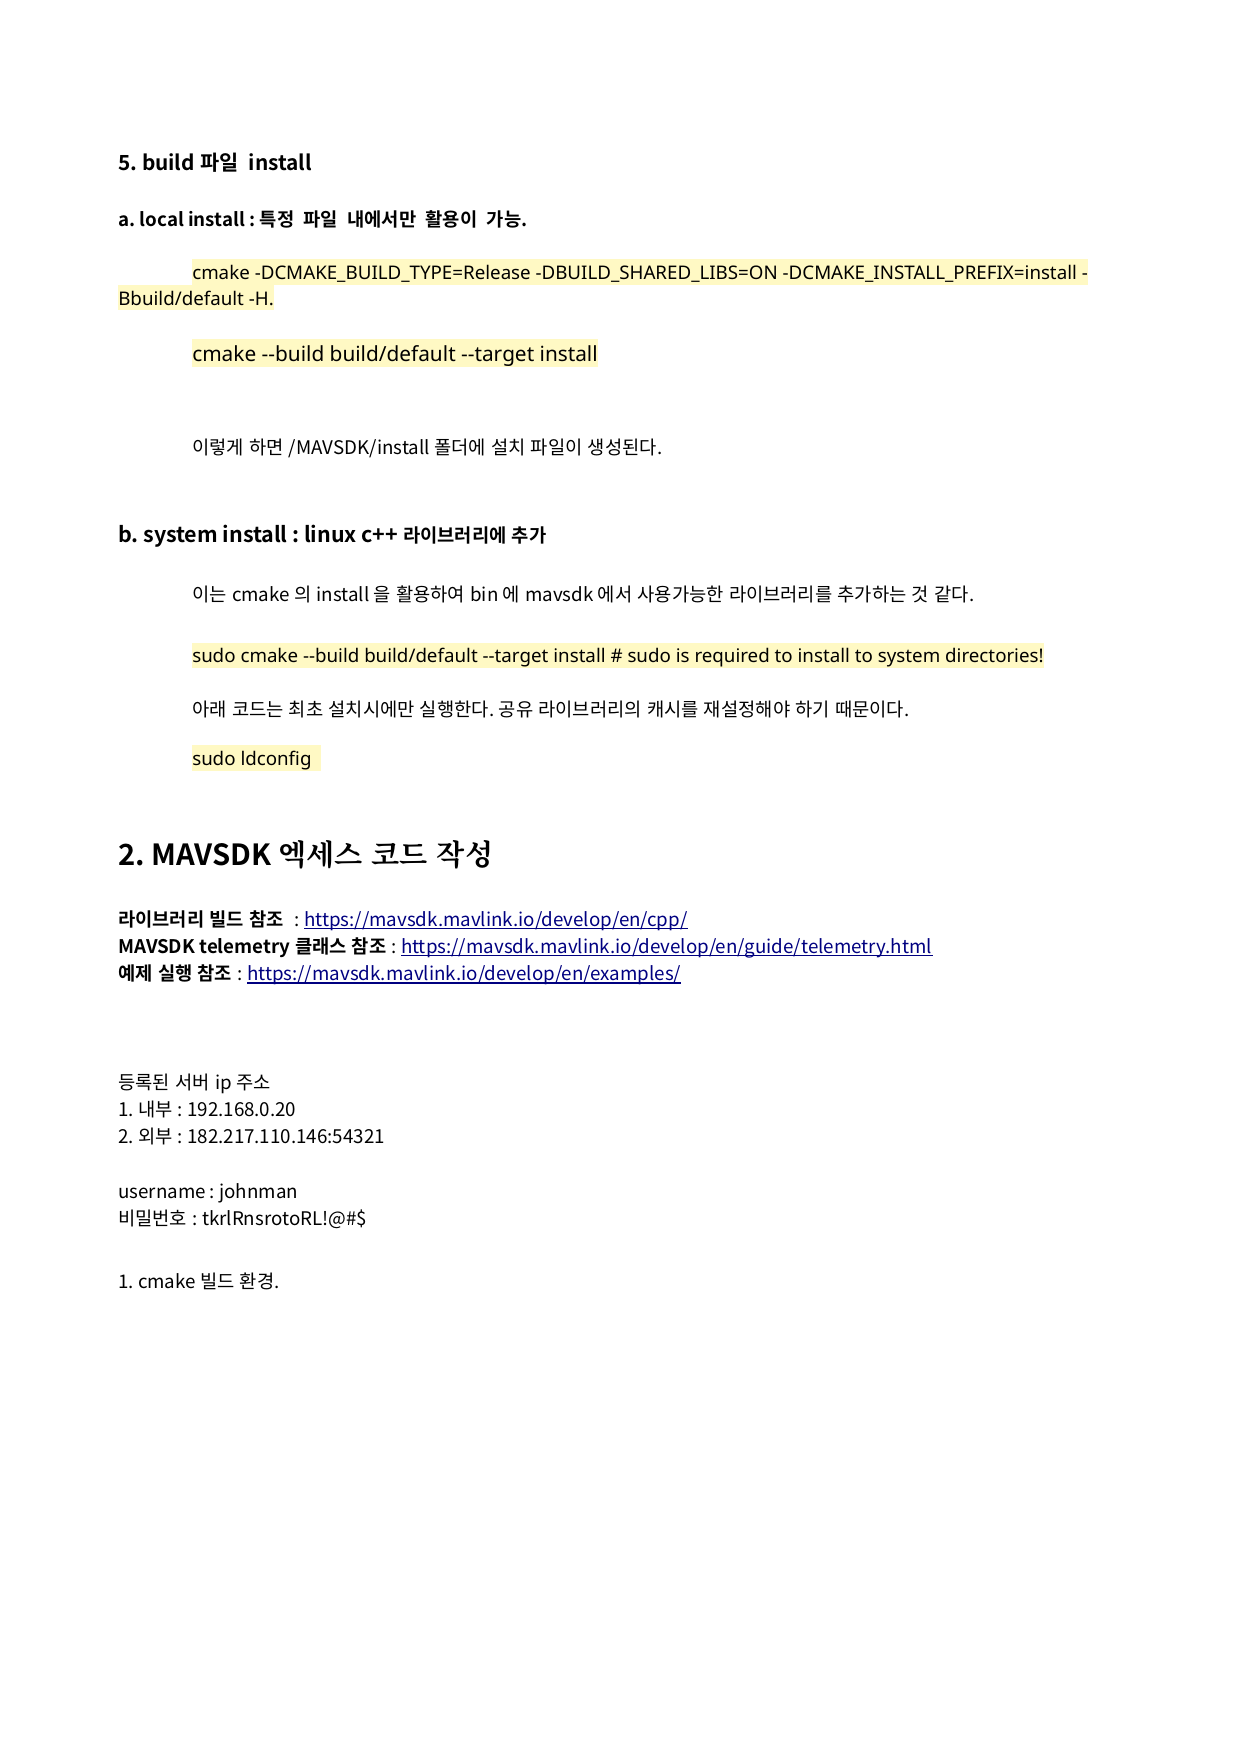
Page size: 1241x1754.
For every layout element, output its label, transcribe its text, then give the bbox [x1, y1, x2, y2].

text 아래 코드는 최초 설치시에만 실행한다. 공유 라이브러리의 캐시를 재설정해야 하기 때문이다. [118, 694, 1122, 722]
text 라이브러리 빌드 참조 : https://mavsdk.mavlink.io/develop/en/cpp/ [118, 904, 1122, 932]
text 등록된 서버 ip 주소 [118, 1067, 1122, 1095]
text sudo cmake --build build/default --target install # sudo is required to install to system directories! [118, 638, 1122, 669]
text 예제 실행 참조 : https://mavsdk.mavlink.io/develop/en/examples/ [118, 959, 1122, 986]
text 비밀번호 : tkrlRnsrotoRL!@#$ [118, 1203, 1122, 1231]
text sudo ldconfig [118, 745, 1122, 771]
text b. system install : linux c++ 라이브러리에 추가 [118, 518, 1122, 549]
text 5. build 파일 install [118, 146, 1122, 177]
text 이는 cmake 의 install 을 활용하여 bin 에 mavsdk 에서 사용가능한 라이브러리를 추가하는 것 같다. [118, 580, 1122, 607]
text 1. 내부 : 192.168.0.20 [118, 1095, 1122, 1122]
text cmake -DCMAKE_BUILD_TYPE=Release -DBUILD_SHARED_LIBS=ON -DCMAKE_INSTALL_PREFIX=install -Bbuild/default -H. [118, 259, 1122, 310]
text MAVSDK telemetry 클래스 참조 : https://mavsdk.mavlink.io/develop/en/guide/telemetry.html [118, 932, 1122, 959]
text 1. cmake 빌드 환경. [118, 1267, 1122, 1294]
text username : johnman [118, 1176, 1122, 1203]
text 이렇게 하면 /MAVSDK/install 폴더에 설치 파일이 생성된다. [118, 433, 1122, 460]
text cmake --build build/default --target install [118, 339, 1122, 367]
text 2. 외부 : 182.217.110.146:54321 [118, 1122, 1122, 1149]
text 2. MAVSDK 엑세스 코드 작성 [118, 831, 1122, 873]
text a. local install : 특정 파일 내에서만 활용이 가능. [118, 205, 1122, 232]
